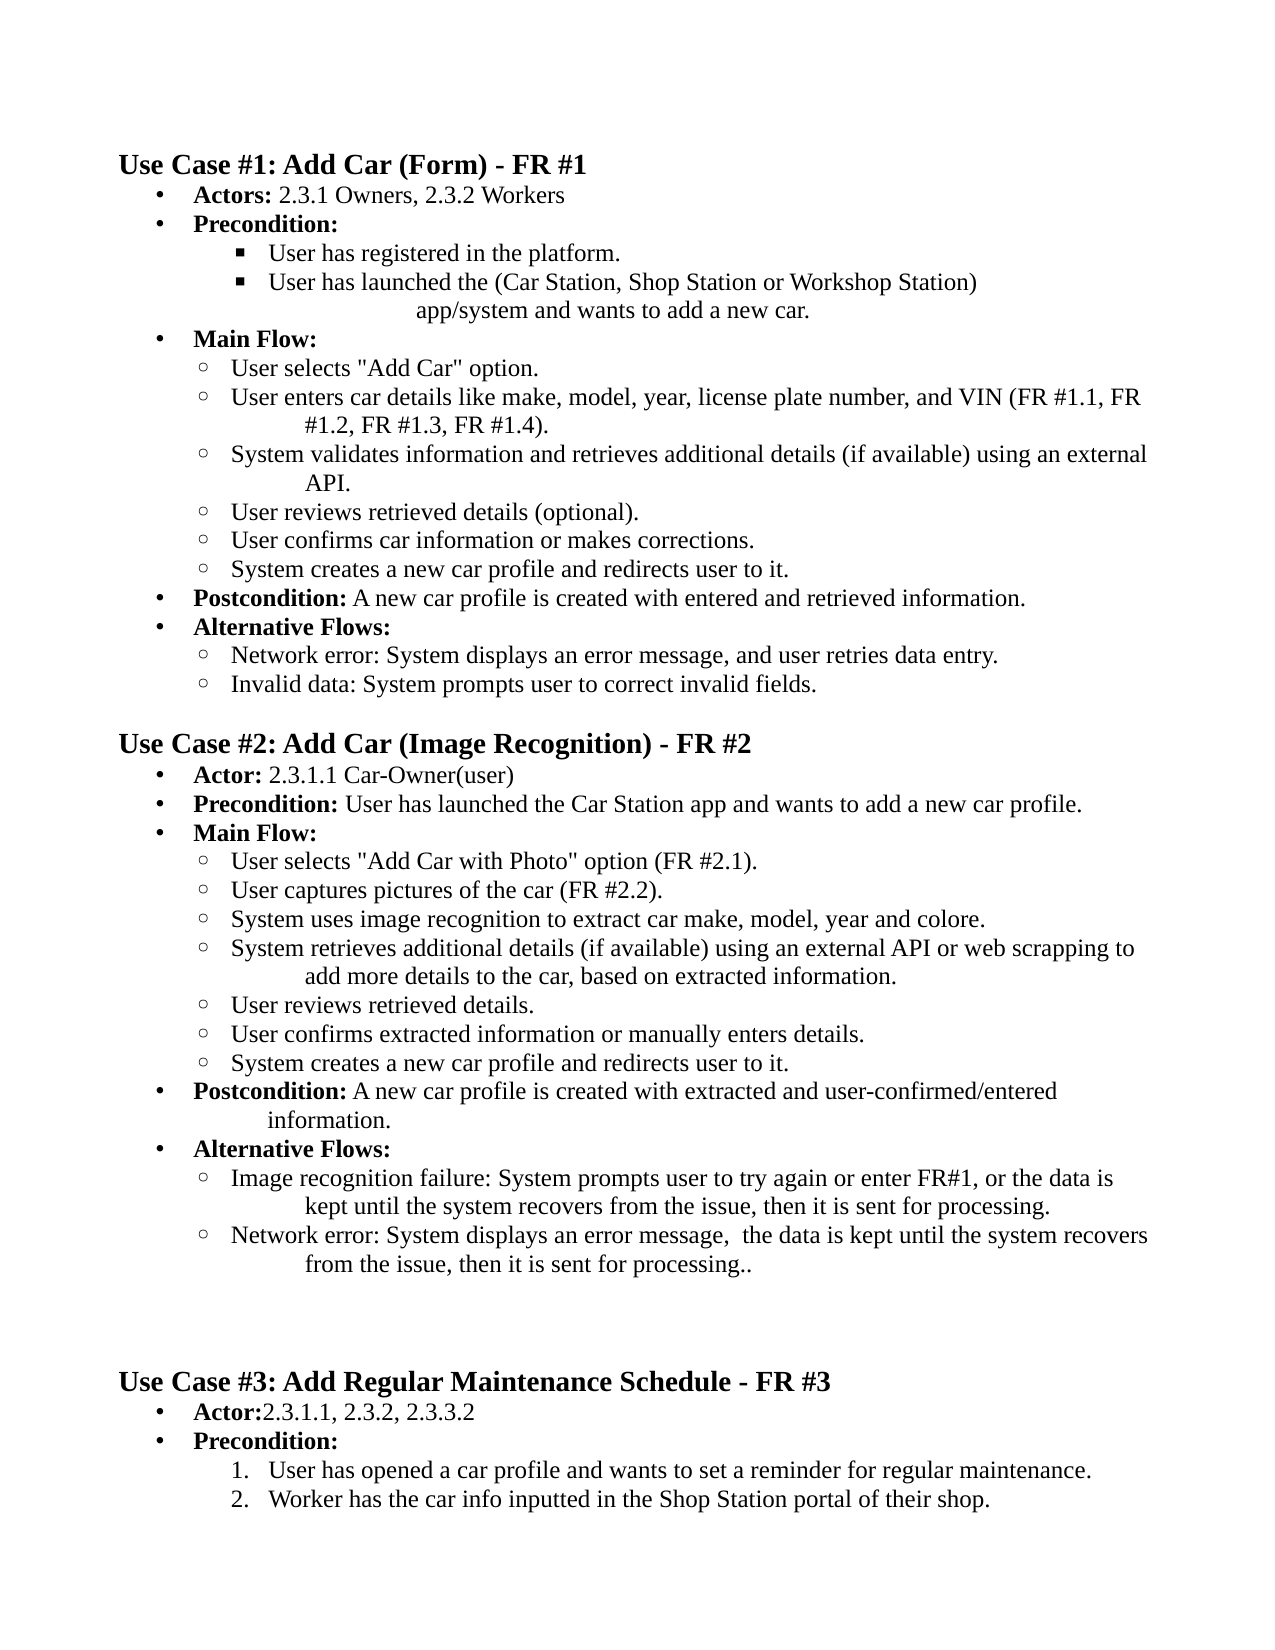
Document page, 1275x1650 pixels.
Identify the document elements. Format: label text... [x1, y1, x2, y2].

list Alternative Flows: [156, 1134, 1157, 1163]
text Use Case #3: Add Regular Maintenance Schedule - FR #3 [118, 1364, 1157, 1397]
list Invalid data: System prompts user to correct invalid fields. [193, 669, 1157, 698]
list Alternative Flows: [156, 612, 1157, 640]
list Precondition: [156, 209, 1157, 238]
list User confirms car information or makes corrections. [193, 525, 1157, 554]
list Main Flow: [156, 818, 1157, 846]
list User confirms extracted information or manually enters details. [193, 1019, 1157, 1048]
list Postcondition: A new car profile is created with entered and retrieved information. [156, 583, 1157, 612]
list User selects "Add Car with Photo" option (FR #2.1). [193, 846, 1157, 875]
list User selects "Add Car" option. [193, 353, 1157, 382]
list Postcondition: A new car profile is created with extracted and user-confirmed/entered information. [156, 1076, 1157, 1134]
text Use Case #1: Add Car (Form) - FR #1 [118, 147, 1157, 180]
list Image recognition failure: System prompts user to try again or enter FR#1, or the data is kept until the system recovers from the issue, then it is sent for processing. [193, 1163, 1157, 1220]
list Precondition: [156, 1426, 1157, 1455]
text Use Case #2: Add Car (Image Recognition) - FR #2 [118, 727, 1157, 760]
list User has opened a car profile and wants to set a reminder for regular maintenance. [231, 1455, 1157, 1484]
list System creates a new car profile and redirects user to it. [193, 1048, 1157, 1076]
list User enters car details like make, model, year, license plate number, and VIN (FR #1.1, FR #1.2, FR #1.3, FR #1.4). [193, 382, 1157, 439]
list System retrieves additional details (if available) using an external API or web scrapping to add more details to the car, based on extracted information. [193, 933, 1157, 990]
list User has registered in the platform. [231, 238, 1157, 267]
list Actor:2.3.1.1, 2.3.2, 2.3.3.2 [156, 1397, 1157, 1426]
list Network error: System displays an error message, and user retries data entry. [193, 640, 1157, 669]
list User reviews retrieved details. [193, 990, 1157, 1019]
list Main Flow: [156, 324, 1157, 353]
list User captures pictures of the car (FR #2.2). [193, 875, 1157, 904]
list System creates a new car profile and redirects user to it. [193, 554, 1157, 583]
list System uses image recognition to extract car make, model, year and colore. [193, 904, 1157, 933]
list Actors: 2.3.1 Owners, 2.3.2 Workers [156, 180, 1157, 209]
list User has launched the (Car Station, Shop Station or Workshop Station) app/system and wants to add a new car. [231, 267, 1157, 324]
list System validates information and retrieves additional details (if available) using an external API. [193, 439, 1157, 497]
list Network error: System displays an error message, the data is kept until the system recovers from the issue, then it is sent for processing.. [193, 1220, 1157, 1278]
list Actor: 2.3.1.1 Car-Owner(user) [156, 760, 1157, 789]
list User reviews retrieved details (optional). [193, 497, 1157, 525]
list Worker has the car info inputted in the Shop Station portal of their shop. [231, 1484, 1157, 1512]
list Precondition: User has launched the Car Station app and wants to add a new car profile. [156, 789, 1157, 818]
